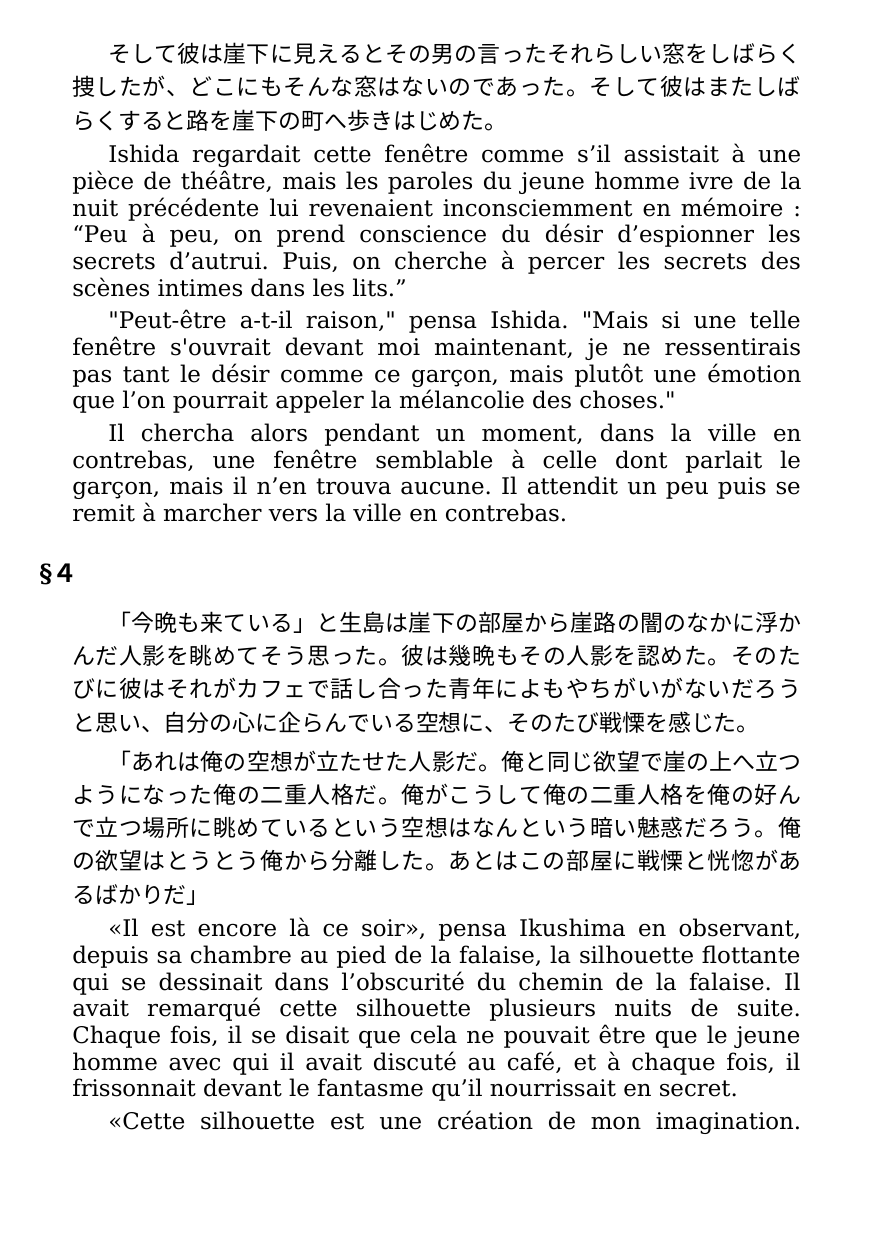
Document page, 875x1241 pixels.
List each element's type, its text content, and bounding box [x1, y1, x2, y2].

text «Il est encore là ce soir», pensa Ikushima en observant, depuis sa chambre au pied de la falaise, la silhouette flottante qui se dessinait dans l’obscurité du chemin de la falaise. Il avait remarqué cette silhouette plusieurs nuits de suite. Chaque fois, il se disait que cela ne pouvait être que le jeune homme avec qui il avait discuté au café, et à chaque fois, il frissonnait devant le fantasme qu’il nourrissait en secret. [72, 916, 802, 1102]
text 「今晩も来ている」と生島は崖下の部屋から崖路の闇のなかに浮かんだ人影を眺めてそう思った。彼は幾晩もその人影を認めた。そのたびに彼はそれがカフェで話し合った青年によもやちがいがないだろうと思い、自分の心に企らんでいる空想に、そのたび戦慄を感じた。 [72, 605, 802, 738]
text Il chercha alors pendant un moment, dans la ville en contrebas, une fenêtre semblable à celle dont parlait le garçon, mais il n’en trouva aucune. Il attendit un peu puis se remit à marcher vers la ville en contrebas. [72, 420, 802, 527]
text そして彼は崖下に見えるとその男の言ったそれらしい窓をしばらく捜したが、どこにもそんな窓はないのであった。そして彼はまたしばらくすると路を崖下の町へ歩きはじめた。 [72, 36, 802, 136]
text "Peut-être a-t-il raison," pensa Ishida. "Mais si une telle fenêtre s'ouvrait devant moi maintenant, je ne ressentirais pas tant le désir comme ce garçon, mais plutôt une émotion que l’on pourrait appeler la mélancolie des choses." [72, 308, 802, 414]
text «Cette silhouette est une création de mon imagination. [72, 1108, 802, 1135]
text Ishida regardait cette fenêtre comme s’il assistait à une pièce de théâtre, mais les paroles du jeune homme ivre de la nuit précédente lui revenaient inconsciemment en mémoire : “Peu à peu, on prend conscience du désir d’espionner les secrets d’autrui. Puis, on cherche à percer les secrets des scènes intimes dans les lits.” [72, 142, 802, 302]
subtitle §４ [36, 551, 838, 593]
text 「あれは俺の空想が立たせた人影だ。俺と同じ欲望で崖の上へ立つようになった俺の二重人格だ。俺がこうして俺の二重人格を俺の好んで立つ場所に眺めているという空想はなんという暗い魅惑だろう。俺の欲望はとうとう俺から分離した。あとはこの部屋に戦慄と恍惚があるばかりだ」 [72, 743, 802, 910]
